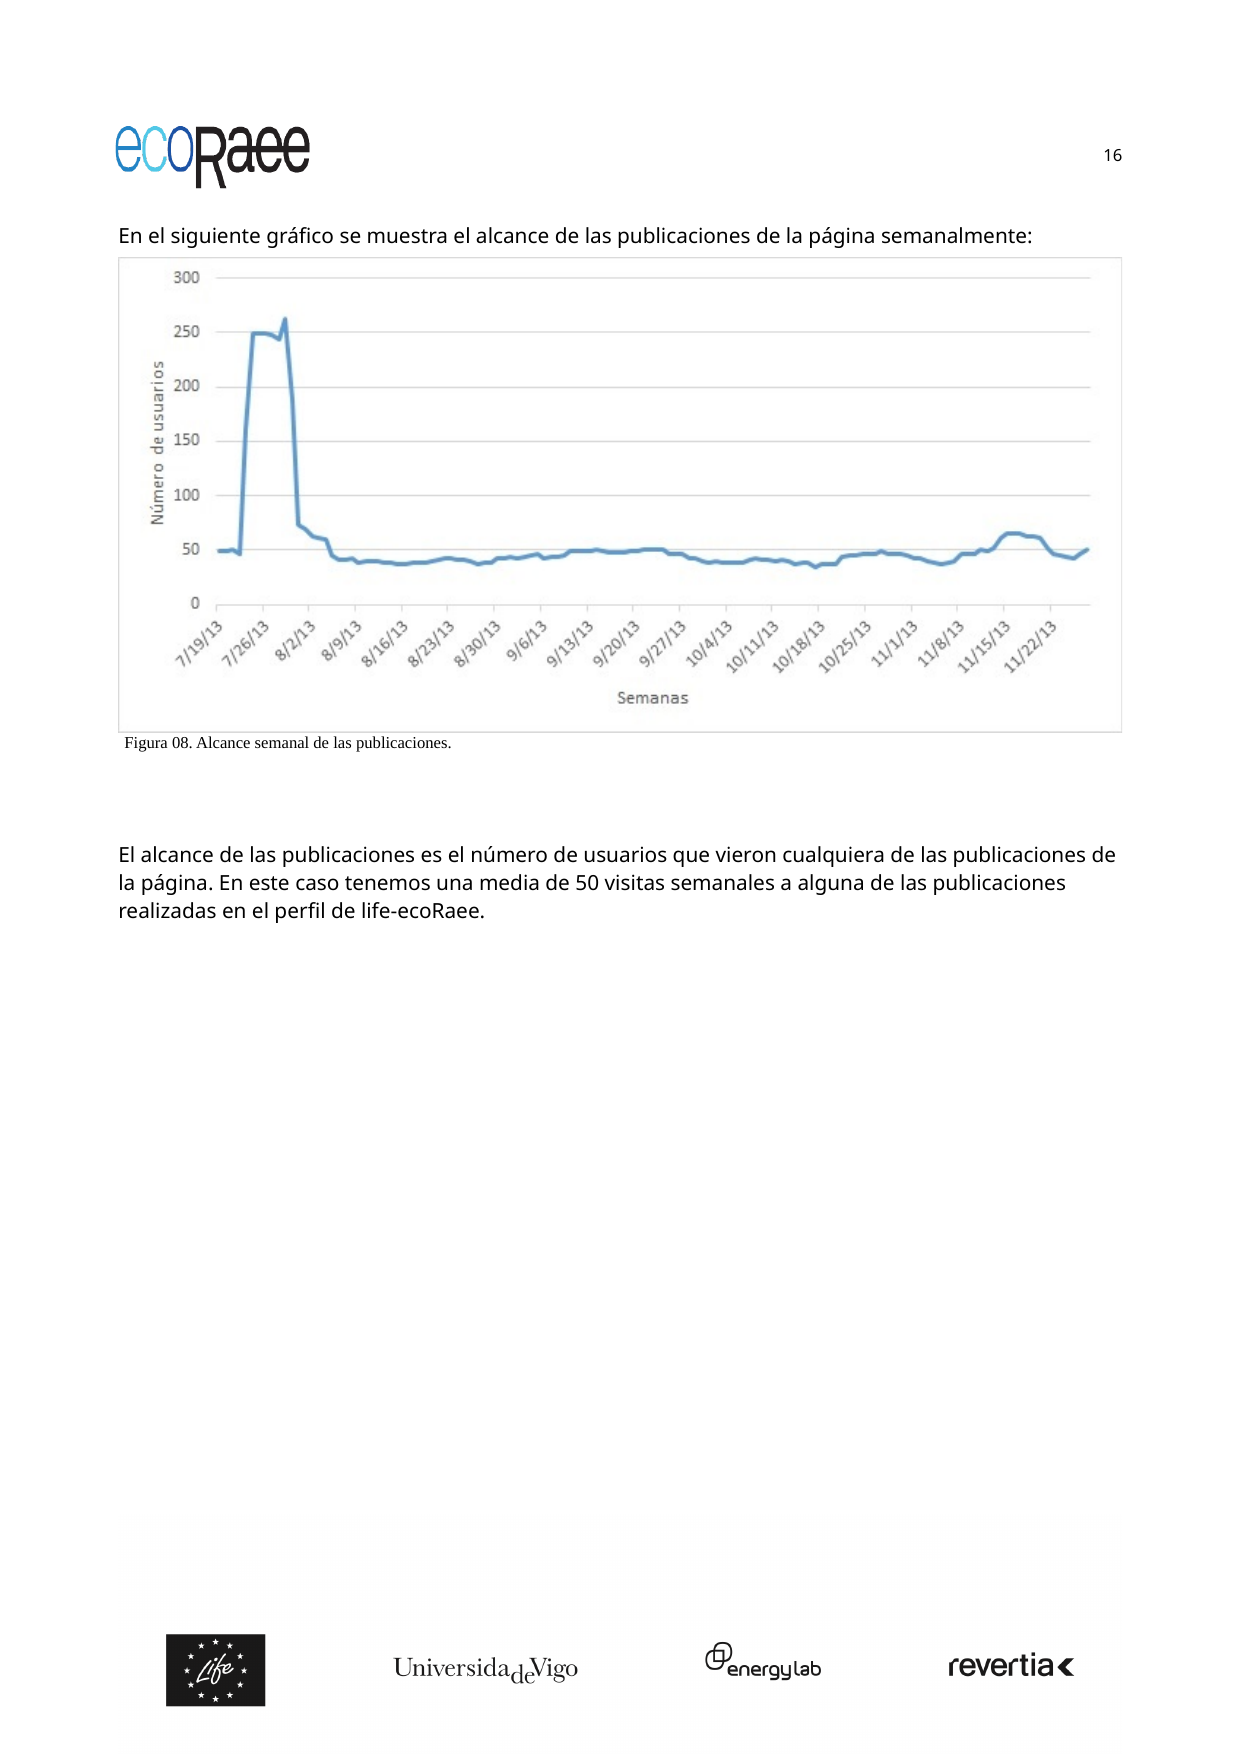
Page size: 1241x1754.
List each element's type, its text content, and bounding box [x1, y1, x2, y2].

picture [114, 124, 311, 190]
text En el siguiente gráfico se muestra el alcance de las publicaciones de la página semanalmente: [118, 221, 1122, 250]
picture [118, 1514, 1123, 1754]
text Figura 08. Alcance semanal de las publicaciones. [124, 733, 1122, 752]
picture [118, 257, 1123, 733]
text El alcance de las publicaciones es el número de usuarios que vieron cualquiera de las publicaciones de la página. En este caso tenemos una media de 50 visitas semanales a alguna de las publicaciones realizadas en el perfil de life-ecoRaee. [118, 840, 1122, 925]
